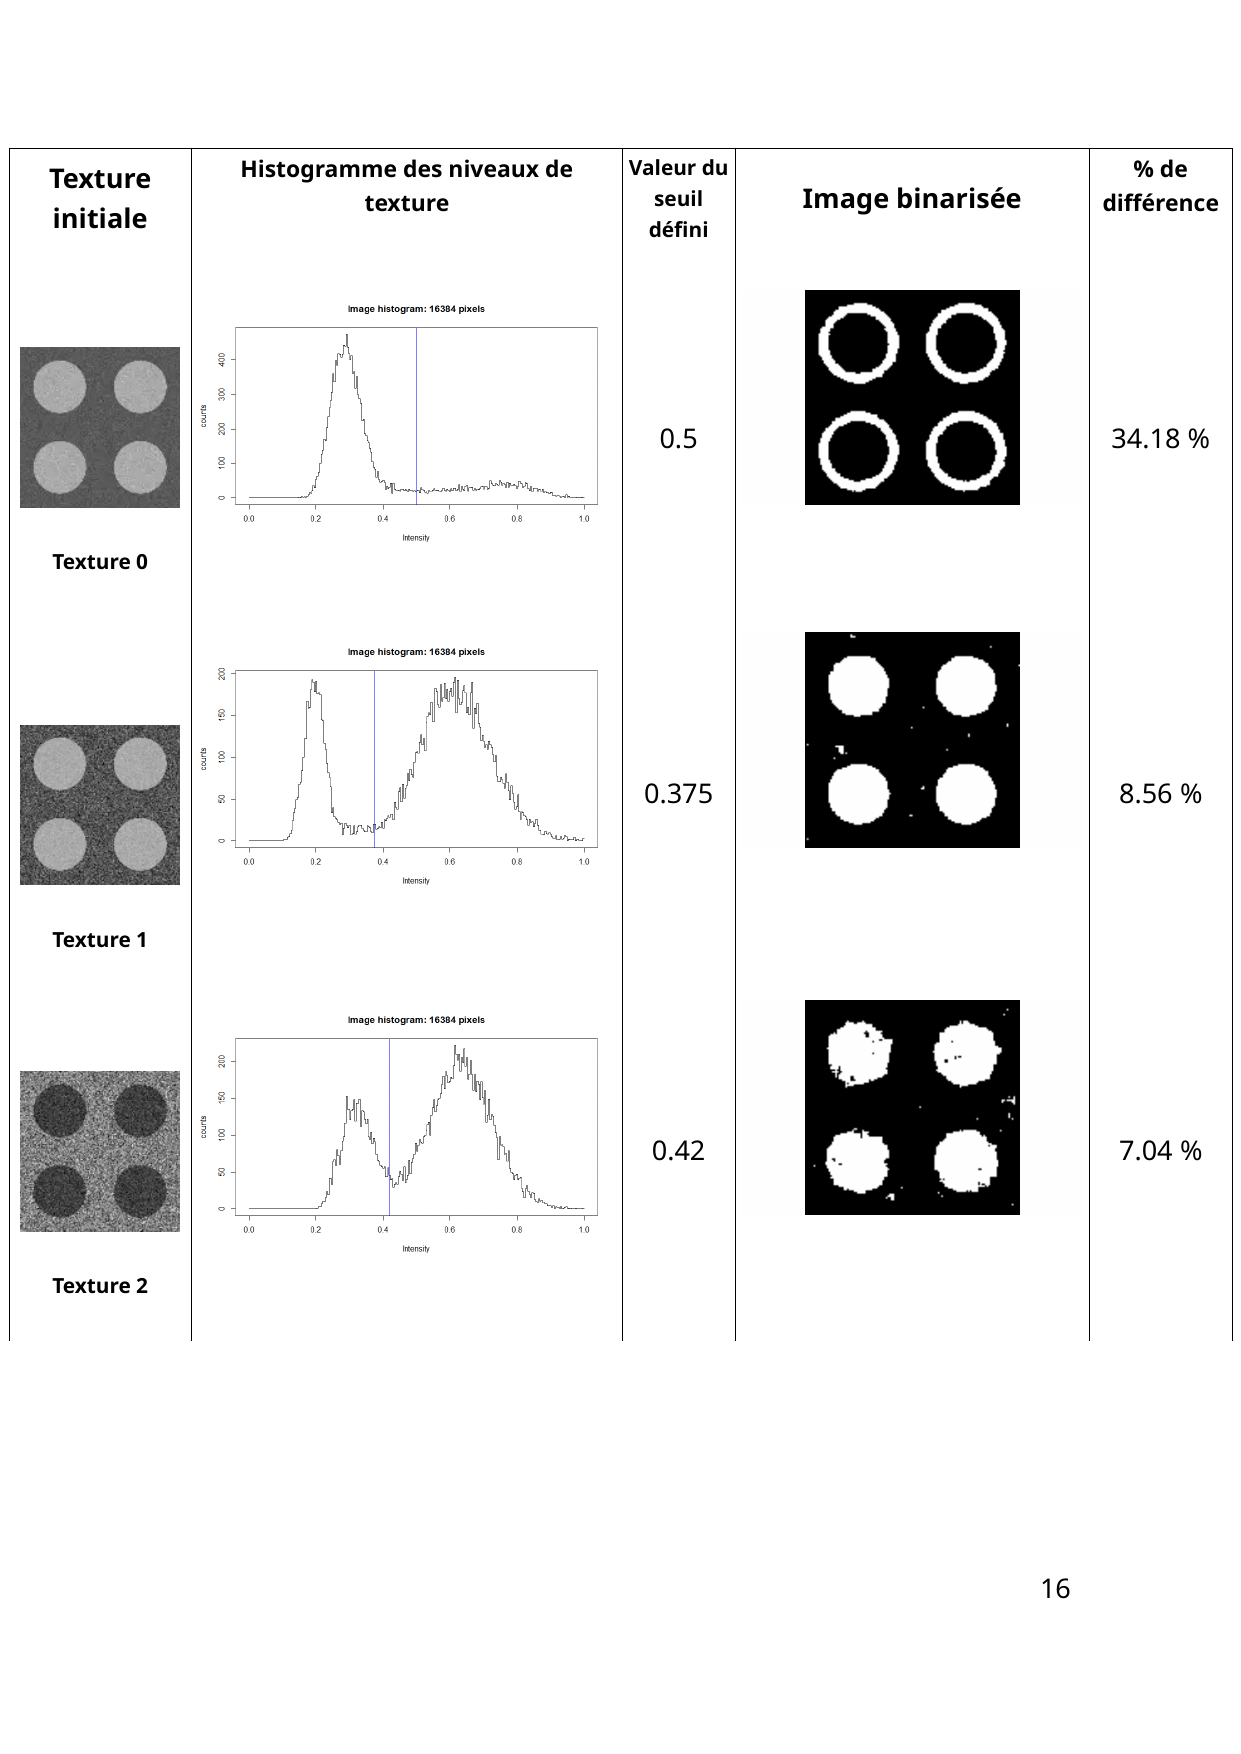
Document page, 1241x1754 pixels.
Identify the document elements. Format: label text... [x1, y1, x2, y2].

table_cell [736, 284, 1089, 627]
picture [197, 632, 617, 895]
picture [20, 1071, 180, 1232]
picture [197, 290, 617, 552]
table_cell [736, 994, 1089, 1341]
table_header Texture initiale [10, 149, 191, 284]
table_cell 0.375 [623, 627, 735, 994]
table_cell Texture 0 [10, 284, 191, 627]
table_cell 8.56 % [1090, 627, 1232, 994]
picture [20, 347, 180, 508]
table_cell 34.18 % [1090, 284, 1232, 627]
table_cell 7.04 % [1090, 994, 1232, 1341]
table_cell 0.5 [623, 284, 735, 627]
table_cell 0.42 [623, 994, 735, 1341]
table_cell Texture 1 [10, 627, 191, 994]
table_cell Texture 2 [10, 994, 191, 1341]
table_header Image binarisée [736, 149, 1089, 284]
picture [740, 1000, 1084, 1215]
picture [740, 632, 1084, 848]
picture [740, 290, 1084, 505]
table_header Valeur du seuil défini [623, 149, 735, 284]
table_header % de différence [1090, 149, 1232, 284]
picture [197, 1000, 617, 1263]
table_header Histogramme des niveaux de texture [192, 149, 622, 284]
table_cell [192, 994, 622, 1341]
table_cell [192, 284, 622, 627]
picture [20, 725, 180, 885]
table_cell [736, 627, 1089, 994]
table_cell [192, 627, 622, 994]
